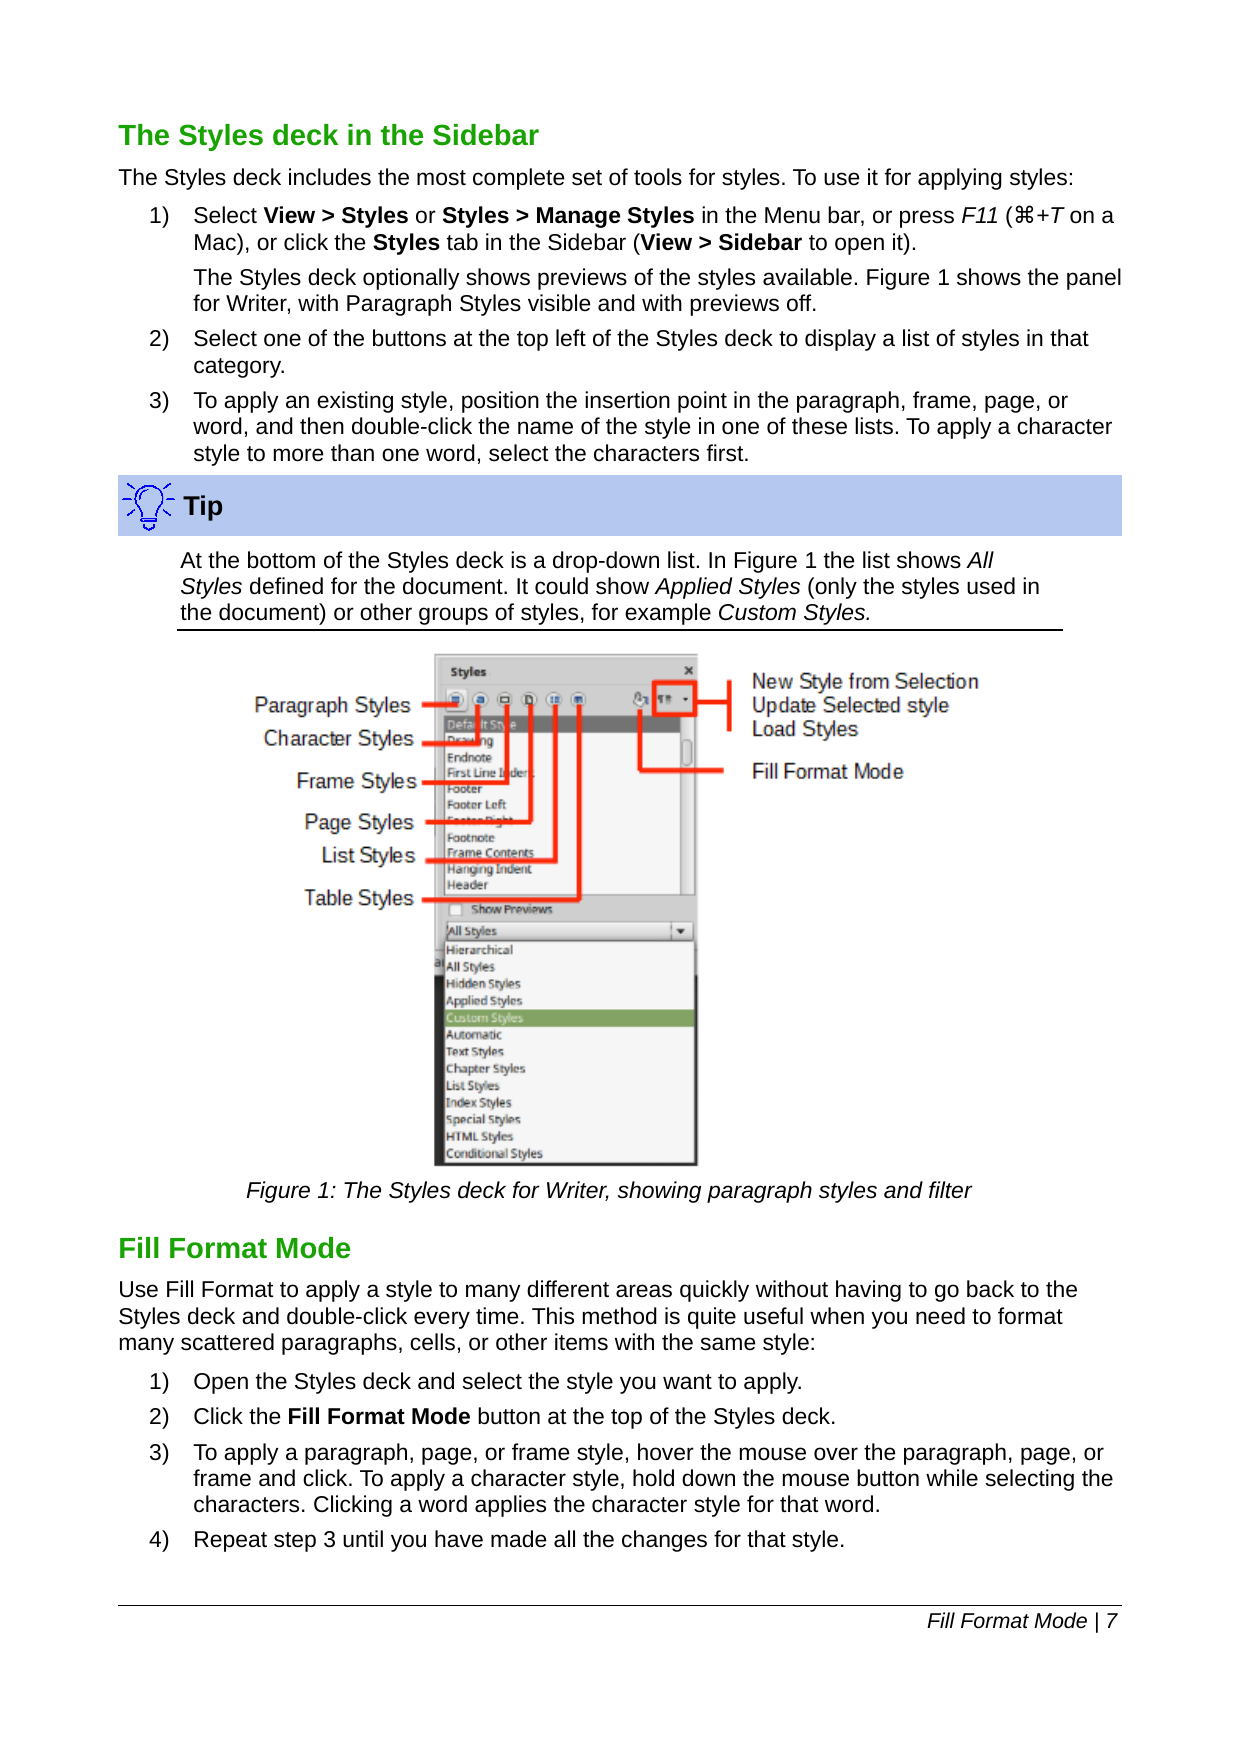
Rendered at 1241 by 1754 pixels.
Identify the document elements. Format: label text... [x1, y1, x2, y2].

picture [253, 651, 987, 1171]
list To apply a paragraph, page, or frame style, hover the mouse over the paragraph, page, or frame and click. To apply a character style, hold down the mouse button while selecting the characters. Clicking a word applies the character style for that word. [169, 1438, 1122, 1517]
subtitle Tip [118, 475, 1122, 536]
list Repeat step 3 until you have made all the changes for that style. [169, 1526, 1122, 1553]
picture [119, 475, 179, 535]
text Figure 1: The Styles deck for Writer, showing paragraph styles and filter [246, 652, 994, 1203]
list Select View > Styles or Styles > Manage Styles in the Menu bar, or press F11 (⌘+T on a Mac), or click the Styles tab in the Sidebar (View > Sidebar to open it). [169, 202, 1122, 255]
list Open the Styles deck and select the style you want to apply. [169, 1368, 1122, 1394]
subtitle Fill Format Mode [118, 1231, 1122, 1265]
list To apply an existing style, position the insertion point in the paragraph, frame, page, or word, and then double-click the name of the style in one of these lists. To apply a character style to more than one word, select the characters first. [169, 387, 1122, 466]
text At the bottom of the Styles deck is a drop-down list. In Figure 1 the list shows All Styles defined for the document. It could show Applied Styles (only the styles used in the document) or other groups of styles, for example Custom Styles. [177, 543, 1063, 629]
list Select one of the buttons at the top left of the Styles deck to display a list of styles in that category. [169, 325, 1122, 378]
list The Styles deck optionally shows previews of the styles available. Figure 1 shows the panel for Writer, with Paragraph Styles visible and with previews off. [193, 264, 1122, 317]
text Use Fill Format to apply a style to many different areas quickly without having to go back to the Styles deck and double-click every time. This method is quite useful when you need to format many scattered paragraphs, cells, or other items with the same style: [118, 1276, 1122, 1356]
list The Styles deck includes the most complete set of tools for styles. To use it for applying styles: [118, 163, 1122, 190]
list Click the Fill Format Mode button at the top of the Styles deck. [169, 1403, 1122, 1429]
subtitle The Styles deck in the Sidebar [118, 118, 1122, 152]
